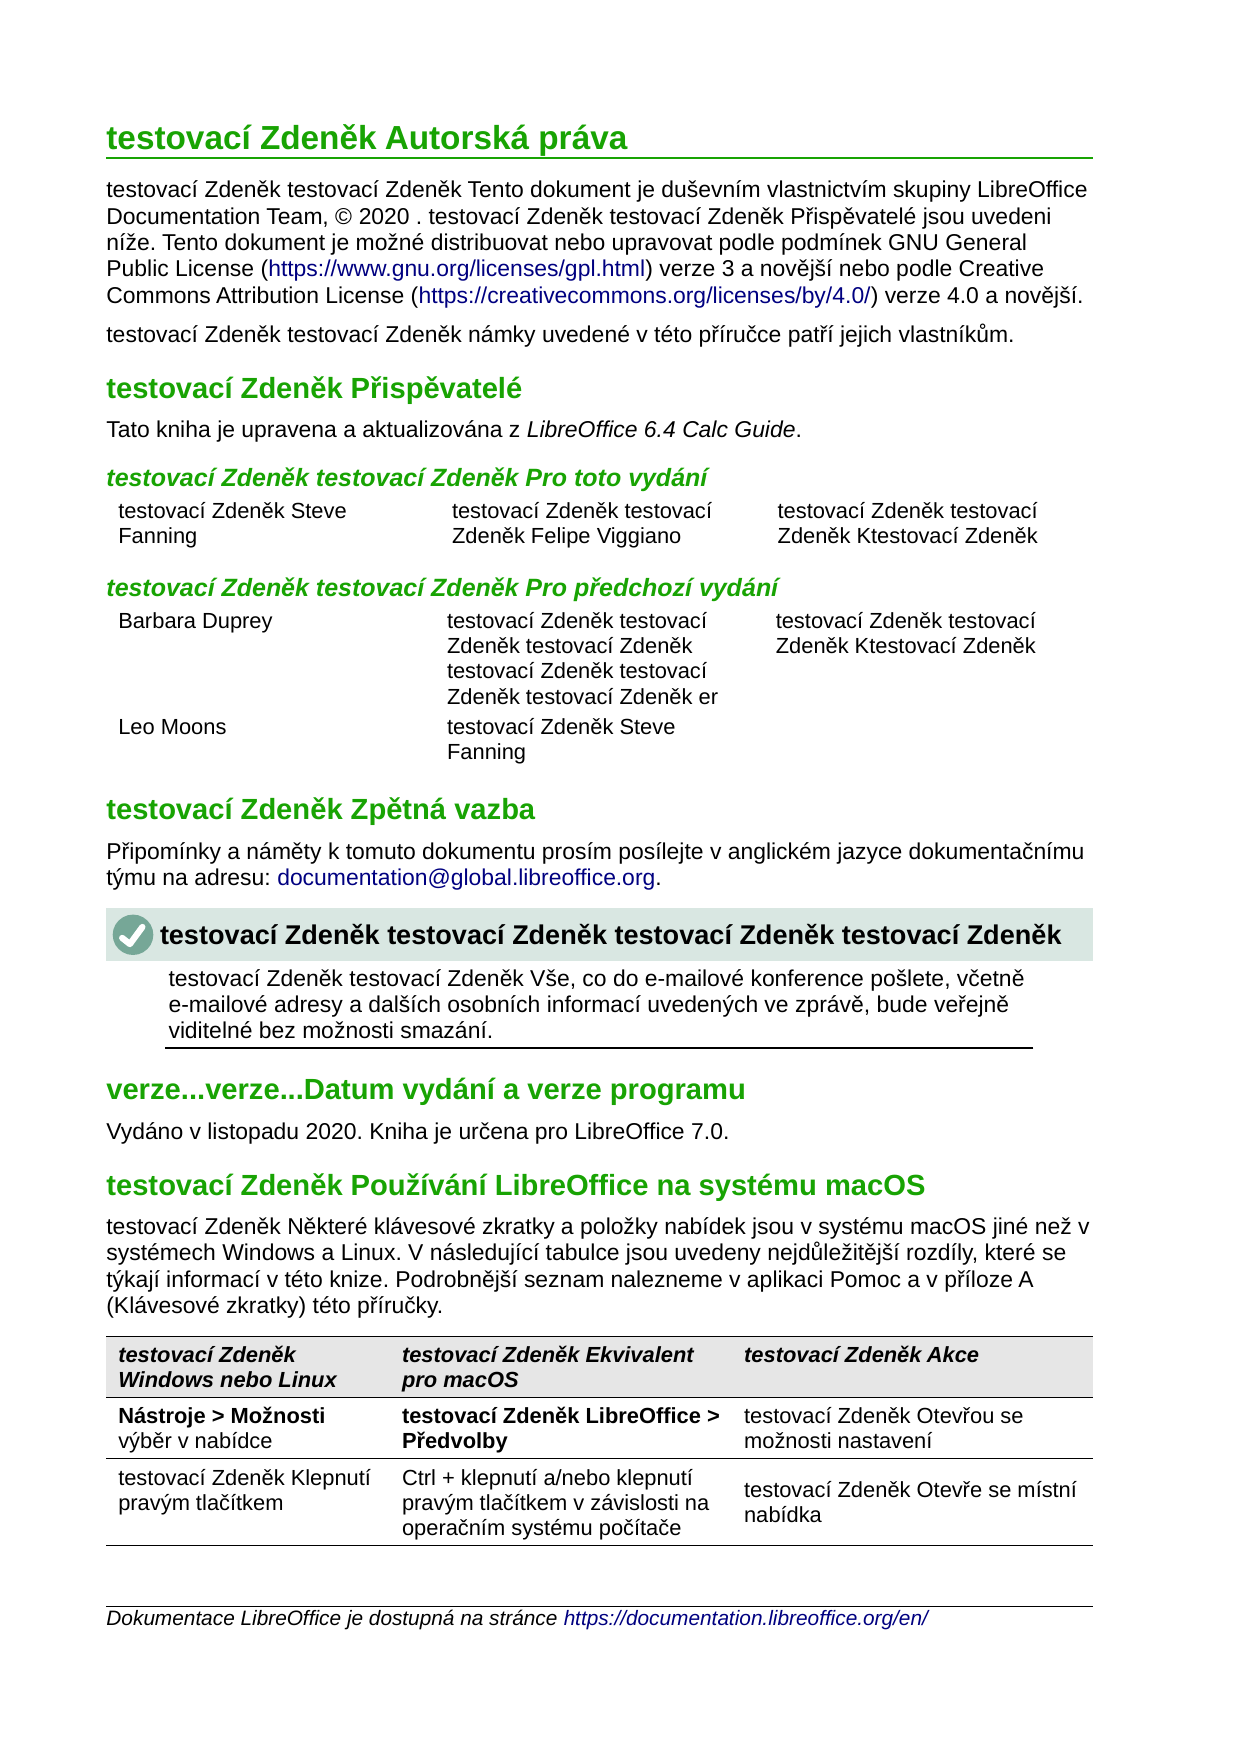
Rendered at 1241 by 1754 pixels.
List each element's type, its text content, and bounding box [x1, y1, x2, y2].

table_header testovací Zdeněk testovací Zdeněk testovací Zdeněk testovací Zdeněk testovací Zdeněk testovací Zdeněk er [435, 608, 764, 713]
table_cell testovací Zdeněk Otevře se místní nabídka [732, 1459, 1093, 1545]
table_cell [764, 714, 1093, 769]
table_cell testovací Zdeněk Klepnutí pravým tlačítkem [106, 1459, 390, 1545]
subtitle testovací Zdeněk testovací Zdeněk testovací Zdeněk testovací Zdeněk [106, 908, 1093, 961]
table_header testovací Zdeněk Akce [732, 1337, 1093, 1397]
table_cell Leo Moons [106, 714, 435, 769]
text testovací Zdeněk Některé klávesové zkratky a položky nabídek jsou v systému macOS jiné než v systémech Windows a Linux. V následující tabulce jsou uvedeny nejdůležitější rozdíly, které se týkají informací v této knize. Podrobnější seznam nalezneme v aplikaci Pomoc a v příloze A (Klávesové zkratky) této příručky. [106, 1213, 1093, 1318]
subtitle verze...verze...Datum vydání a verze programu [106, 1072, 1093, 1106]
table_cell Nástroje > Možnosti výběr v nabídce [106, 1398, 390, 1458]
table_header testovací Zdeněk testovací Zdeněk Ktestovací Zdeněk [766, 498, 1093, 553]
subtitle testovací Zdeněk testovací Zdeněk Pro toto vydání [106, 463, 1093, 492]
table_header testovací Zdeněk Steve Fanning [106, 498, 440, 553]
table_cell Ctrl + klepnutí a/nebo klepnutí pravým tlačítkem v závislosti na operačním systému počítače [390, 1459, 732, 1545]
table_header testovací Zdeněk Ekvivalent pro macOS [390, 1337, 732, 1397]
subtitle testovací Zdeněk testovací Zdeněk Pro předchozí vydání [106, 573, 1093, 602]
table_header testovací Zdeněk testovací Zdeněk Felipe Viggiano [440, 498, 766, 553]
subtitle testovací Zdeněk Autorská práva [106, 118, 1093, 157]
table_cell testovací Zdeněk Otevřou se možnosti nastavení [732, 1398, 1093, 1458]
table_header testovací Zdeněk testovací Zdeněk Ktestovací Zdeněk [764, 608, 1093, 713]
subtitle testovací Zdeněk Přispěvatelé [106, 371, 1093, 404]
table_cell testovací Zdeněk LibreOffice > Předvolby [390, 1398, 732, 1458]
text Tato kniha je upravena a aktualizována z LibreOffice 6.4 Calc Guide. [106, 416, 1093, 442]
subtitle testovací Zdeněk Zpětná vazba [106, 792, 1093, 826]
text testovací Zdeněk testovací Zdeněk námky uvedené v této příručce patří jejich vlastníkům. [106, 321, 1093, 347]
table_header Barbara Duprey [106, 608, 435, 713]
text Připomínky a náměty k tomuto dokumentu prosím posílejte v anglickém jazyce dokumentačnímu týmu na adresu: documentation@global.libreoffice.org. [106, 838, 1093, 890]
table_cell testovací Zdeněk Steve Fanning [435, 714, 764, 769]
text Vydáno v listopadu 2020. Kniha je určena pro LibreOffice 7.0. [106, 1118, 1093, 1144]
subtitle testovací Zdeněk Používání LibreOffice na systému macOS [106, 1168, 1093, 1201]
table_header testovací Zdeněk Windows nebo Linux [106, 1337, 390, 1397]
text testovací Zdeněk testovací Zdeněk Vše, co do e-mailové konference pošlete, včetně e-mailové adresy a dalších osobních informací uvedených ve zprávě, bude veřejně viditelné bez možnosti smazání. [165, 961, 1033, 1047]
text testovací Zdeněk testovací Zdeněk Tento dokument je duševním vlastnictvím skupiny LibreOffice Documentation Team, © 2020 . testovací Zdeněk testovací Zdeněk Přispěvatelé jsou uvedeni níže. Tento dokument je možné distribuovat nebo upravovat podle podmínek GNU General Public License (https://www.gnu.org/licenses/gpl.html) verze 3 a novější nebo podle Creative Commons Attribution License (https://creativecommons.org/licenses/by/4.0/) verze 4.0 a novější. [106, 176, 1093, 308]
